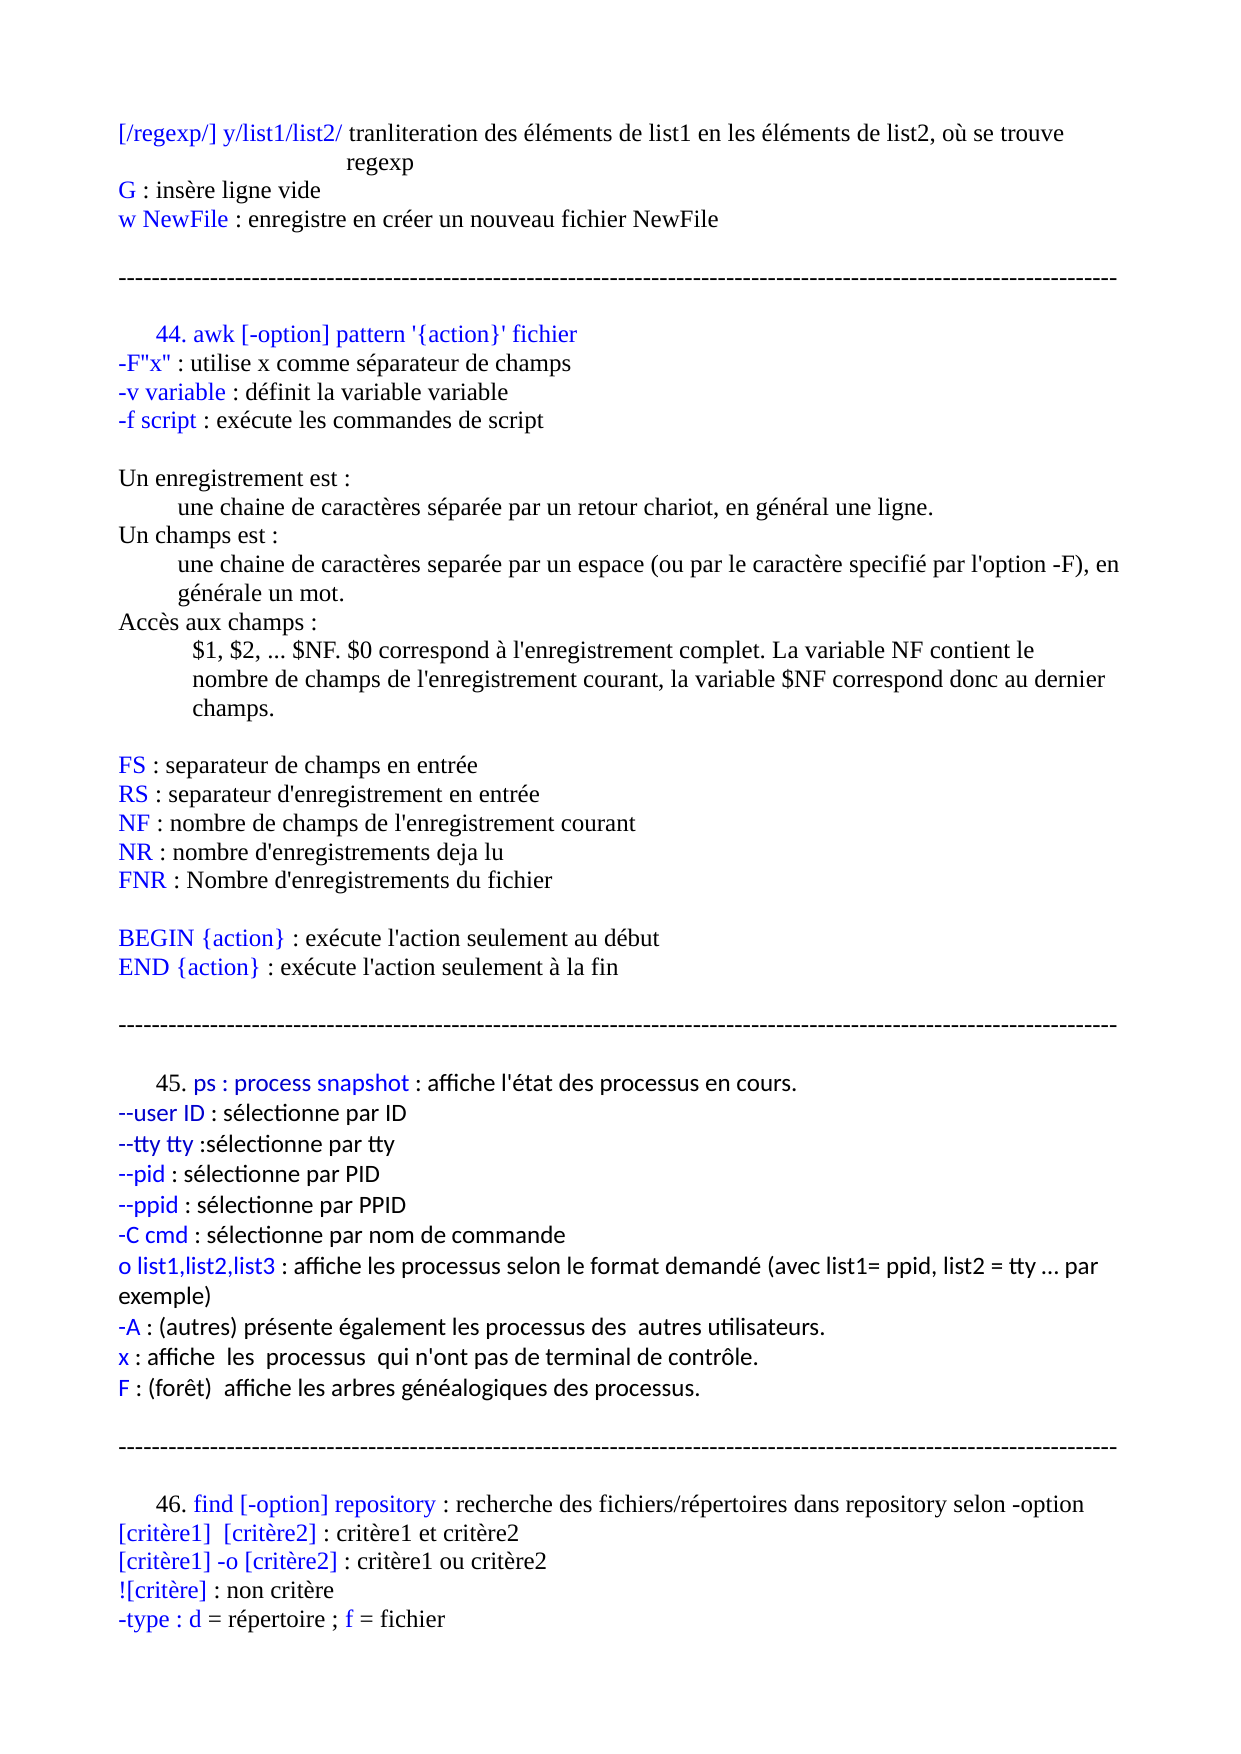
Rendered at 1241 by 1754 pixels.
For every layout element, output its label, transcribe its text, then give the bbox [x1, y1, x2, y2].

text FS : separateur de champs en entrée [118, 751, 1122, 779]
subtitle [/regexp/] y/list1/list2/ tranliteration des éléments de list1 en les éléments de list2, où se trouve regexp [118, 118, 1122, 176]
text -f script : exécute les commandes de script [118, 406, 1122, 434]
list find [-option] repository : recherche des fichiers/répertoires dans repository selon -option [156, 1489, 1122, 1518]
text ![critère] : non critère [118, 1575, 1122, 1604]
text -type : d = répertoire ; f = fichier [118, 1604, 1122, 1633]
text ------------------------------------------------------------------------------------------------------------------------ [118, 1009, 1122, 1038]
text END {action} : exécute l'action seulement à la fin [118, 952, 1122, 981]
text ------------------------------------------------------------------------------------------------------------------------ [118, 262, 1122, 291]
text ------------------------------------------------------------------------------------------------------------------------ [118, 1431, 1122, 1460]
text RS : separateur d'enregistrement en entrée [118, 779, 1122, 808]
text --ppid : sélectionne par PPID [118, 1189, 1122, 1219]
text --tty tty :sélectionne par tty [118, 1128, 1122, 1158]
text [critère1] [critère2] : critère1 et critère2 [118, 1518, 1122, 1546]
text x : affiche les processus qui n'ont pas de terminal de contrôle. [118, 1342, 1122, 1372]
text -C cmd : sélectionne par nom de commande [118, 1219, 1122, 1250]
text BEGIN {action} : exécute l'action seulement au début [118, 923, 1122, 952]
list une chaine de caractères séparée par un retour chariot, en général une ligne. [177, 492, 1122, 521]
text w NewFile : enregistre en créer un nouveau fichier NewFile [118, 204, 1122, 233]
subtitle G : insère ligne vide [118, 176, 1122, 204]
list ps : process snapshot : affiche l'état des processus en cours. [156, 1067, 1122, 1097]
text F : (forêt) affiche les arbres généalogiques des processus. [118, 1372, 1122, 1403]
list une chaine de caractères separée par un espace (ou par le caractère specifié par l'option -F), en générale un mot. [177, 549, 1122, 607]
text Accès aux champs : [118, 607, 1122, 636]
text $1, $2, ... $NF. $0 correspond à l'enregistrement complet. La variable NF contient le nombre de champs de l'enregistrement courant, la variable $NF correspond donc au dernier champs. [118, 636, 1122, 722]
list awk [-option] pattern '{action}' fichier [156, 319, 1122, 348]
text FNR : Nombre d'enregistrements du fichier [118, 866, 1122, 894]
text --pid : sélectionne par PID [118, 1158, 1122, 1189]
subtitle Un enregistrement est : [118, 463, 1122, 492]
text [critère1] -o [critère2] : critère1 ou critère2 [118, 1546, 1122, 1575]
text o list1,list2,list3 : affiche les processus selon le format demandé (avec list1= ppid, list2 = tty … par exemple) [118, 1250, 1122, 1311]
subtitle Un champs est : [118, 521, 1122, 549]
text -F''x'' : utilise x comme séparateur de champs [118, 348, 1122, 377]
text -A : (autres) présente également les processus des autres utilisateurs. [118, 1311, 1122, 1342]
text NR : nombre d'enregistrements deja lu [118, 837, 1122, 866]
text NF : nombre de champs de l'enregistrement courant [118, 808, 1122, 837]
text --user ID : sélectionne par ID [118, 1097, 1122, 1128]
text -v variable : définit la variable variable [118, 377, 1122, 406]
